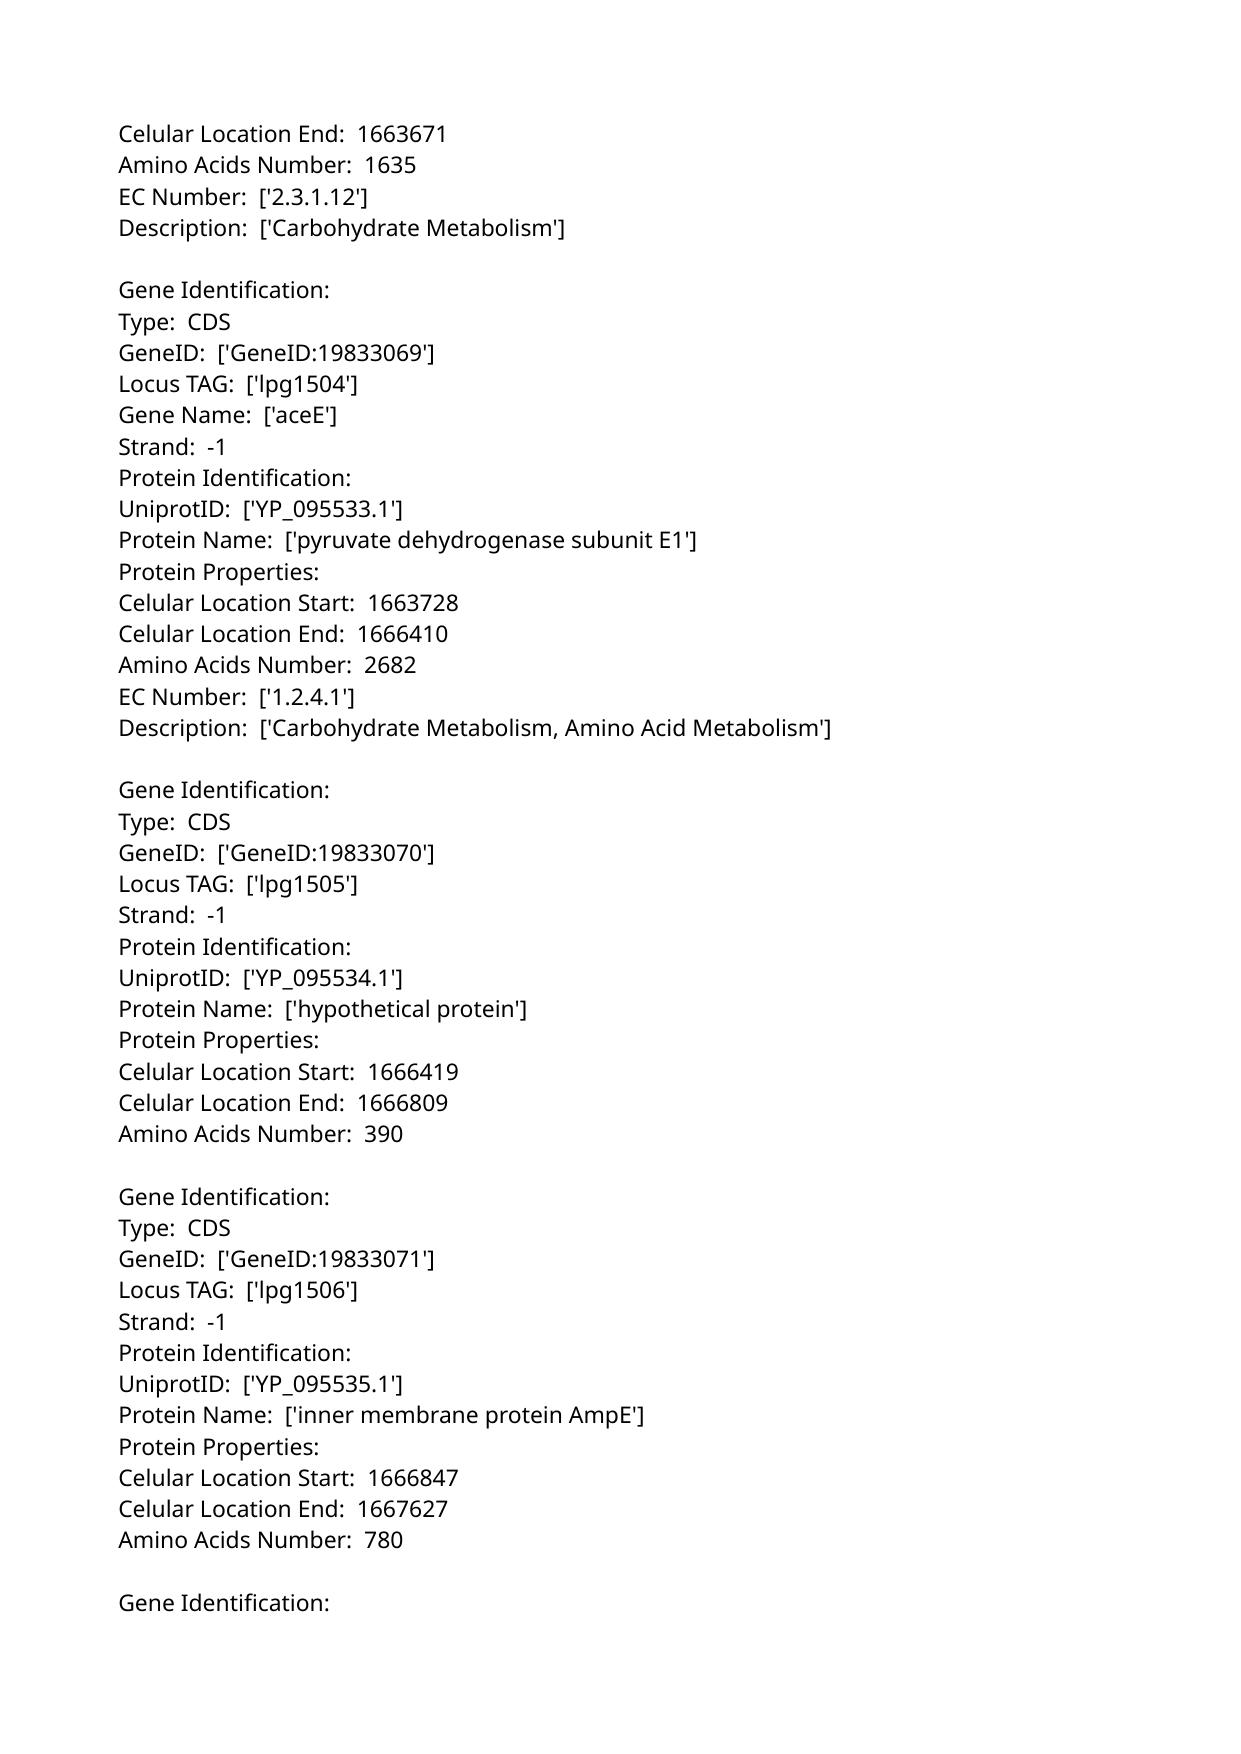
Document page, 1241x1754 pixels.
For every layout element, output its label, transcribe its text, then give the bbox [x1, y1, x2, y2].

text UniprotID: ['YP_095533.1'] [118, 493, 1122, 524]
text Description: ['Carbohydrate Metabolism, Amino Acid Metabolism'] [118, 712, 1122, 743]
text Protein Name: ['pyruvate dehydrogenase subunit E1'] [118, 524, 1122, 556]
text Gene Identification: [118, 1587, 1122, 1618]
text Gene Identification: [118, 274, 1122, 306]
text EC Number: ['2.3.1.12'] [118, 181, 1122, 212]
text Protein Identification: [118, 462, 1122, 493]
text Type: CDS [118, 1212, 1122, 1243]
text GeneID: ['GeneID:19833070'] [118, 837, 1122, 868]
text Protein Properties: [118, 1024, 1122, 1056]
text Locus TAG: ['lpg1505'] [118, 868, 1122, 899]
text UniprotID: ['YP_095535.1'] [118, 1368, 1122, 1399]
text Amino Acids Number: 780 [118, 1524, 1122, 1556]
text Protein Identification: [118, 931, 1122, 962]
text Celular Location End: 1666809 [118, 1087, 1122, 1118]
text Celular Location Start: 1666419 [118, 1056, 1122, 1087]
text UniprotID: ['YP_095534.1'] [118, 962, 1122, 993]
text Protein Name: ['hypothetical protein'] [118, 993, 1122, 1024]
text Gene Name: ['aceE'] [118, 399, 1122, 431]
text Amino Acids Number: 1635 [118, 149, 1122, 181]
text Protein Identification: [118, 1337, 1122, 1368]
text Strand: -1 [118, 899, 1122, 931]
text Amino Acids Number: 2682 [118, 649, 1122, 681]
text Description: ['Carbohydrate Metabolism'] [118, 212, 1122, 243]
text Celular Location End: 1663671 [118, 118, 1122, 149]
text Gene Identification: [118, 1181, 1122, 1212]
text Locus TAG: ['lpg1504'] [118, 368, 1122, 399]
text Strand: -1 [118, 1306, 1122, 1337]
text GeneID: ['GeneID:19833071'] [118, 1243, 1122, 1274]
text GeneID: ['GeneID:19833069'] [118, 337, 1122, 368]
text Celular Location Start: 1666847 [118, 1462, 1122, 1493]
text Protein Name: ['inner membrane protein AmpE'] [118, 1399, 1122, 1431]
text Protein Properties: [118, 1431, 1122, 1462]
text Gene Identification: [118, 774, 1122, 806]
text Type: CDS [118, 306, 1122, 337]
text Type: CDS [118, 806, 1122, 837]
text Locus TAG: ['lpg1506'] [118, 1274, 1122, 1306]
text Celular Location End: 1666410 [118, 618, 1122, 649]
text EC Number: ['1.2.4.1'] [118, 681, 1122, 712]
text Amino Acids Number: 390 [118, 1118, 1122, 1149]
text Celular Location End: 1667627 [118, 1493, 1122, 1524]
text Strand: -1 [118, 431, 1122, 462]
text Protein Properties: [118, 556, 1122, 587]
text Celular Location Start: 1663728 [118, 587, 1122, 618]
